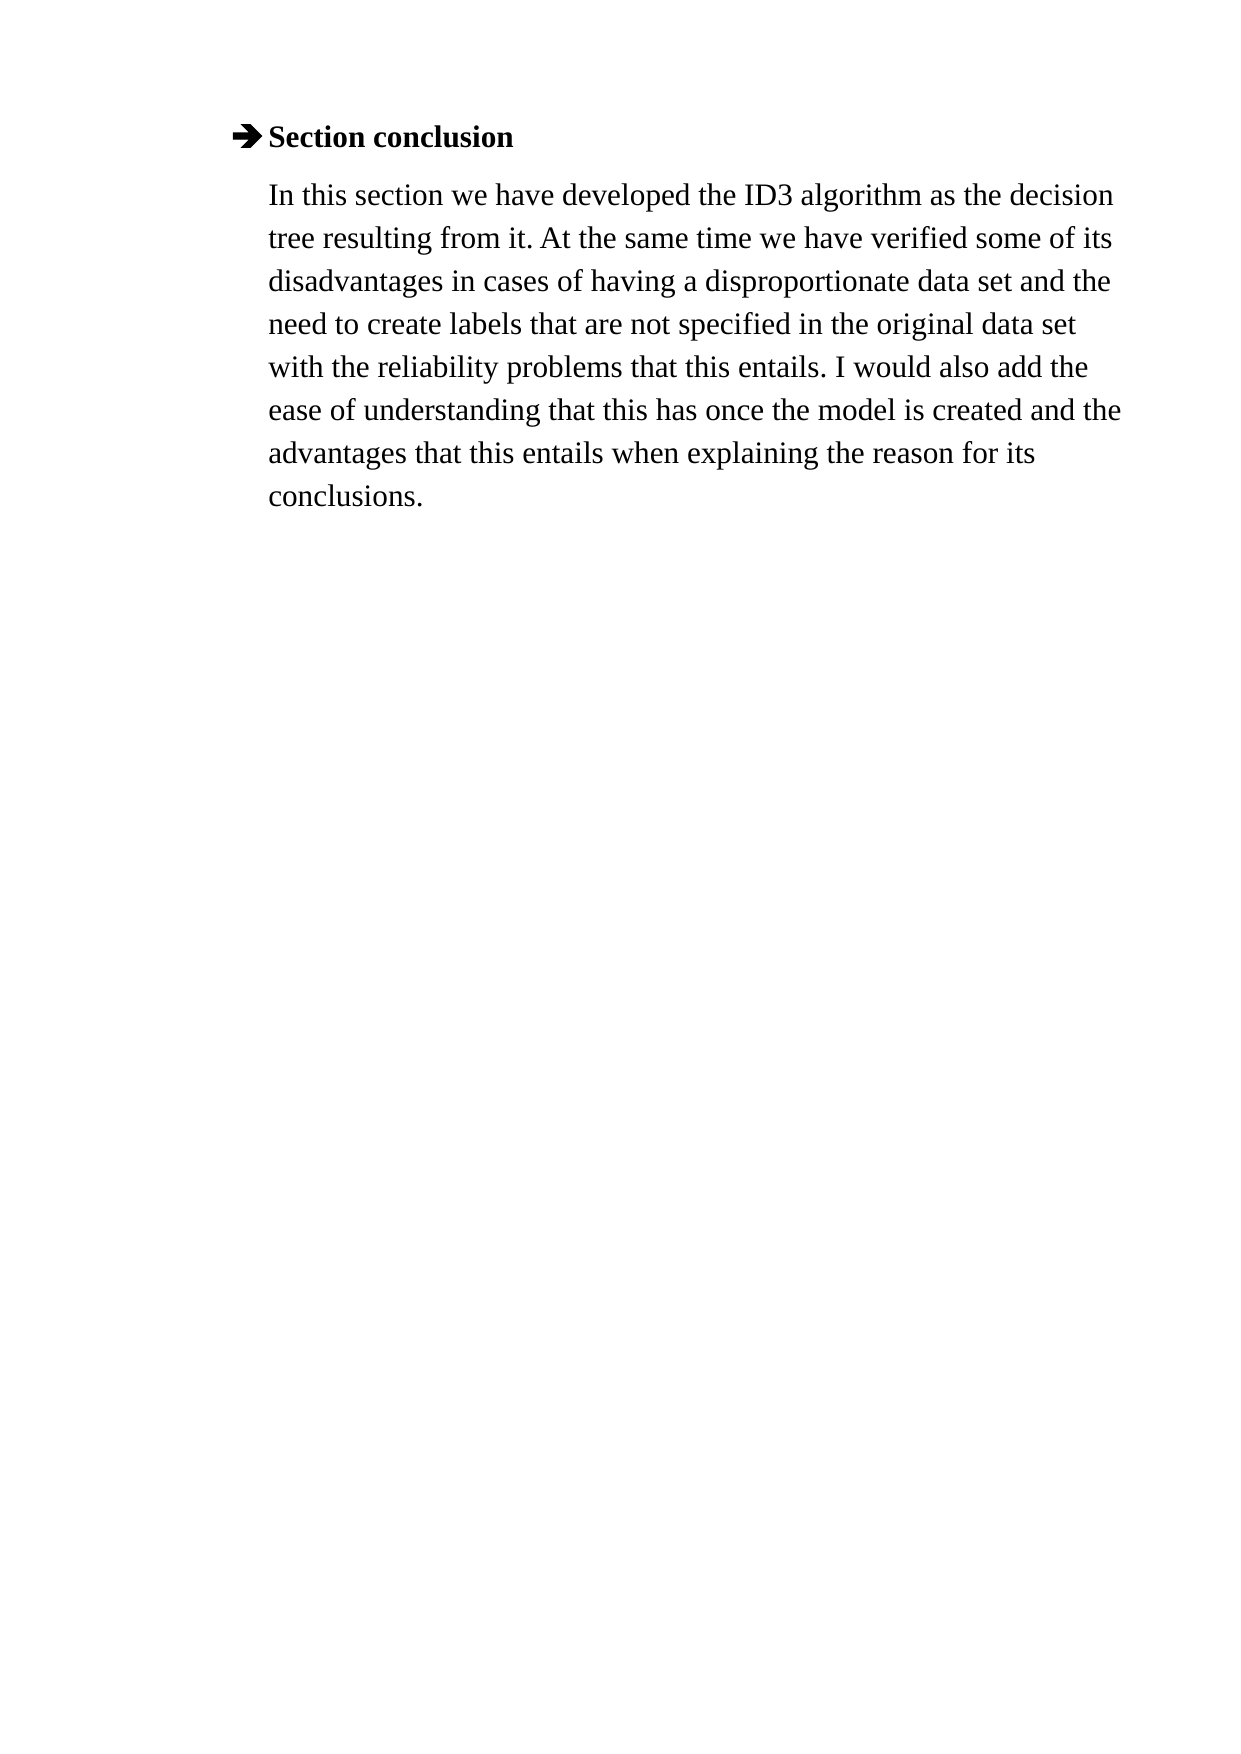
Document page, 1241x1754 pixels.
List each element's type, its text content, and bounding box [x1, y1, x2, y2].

list Section conclusion [231, 118, 1122, 154]
list In this section we have developed the ID3 algorithm as the decision tree resulting from it. At the same time we have verified some of its disadvantages in cases of having a disproportionate data set and the need to create labels that are not specified in the original data set with the reliability problems that this entails. I would also add the ease of understanding that this has once the model is created and the advantages that this entails when explaining the reason for its conclusions. [231, 176, 1122, 514]
